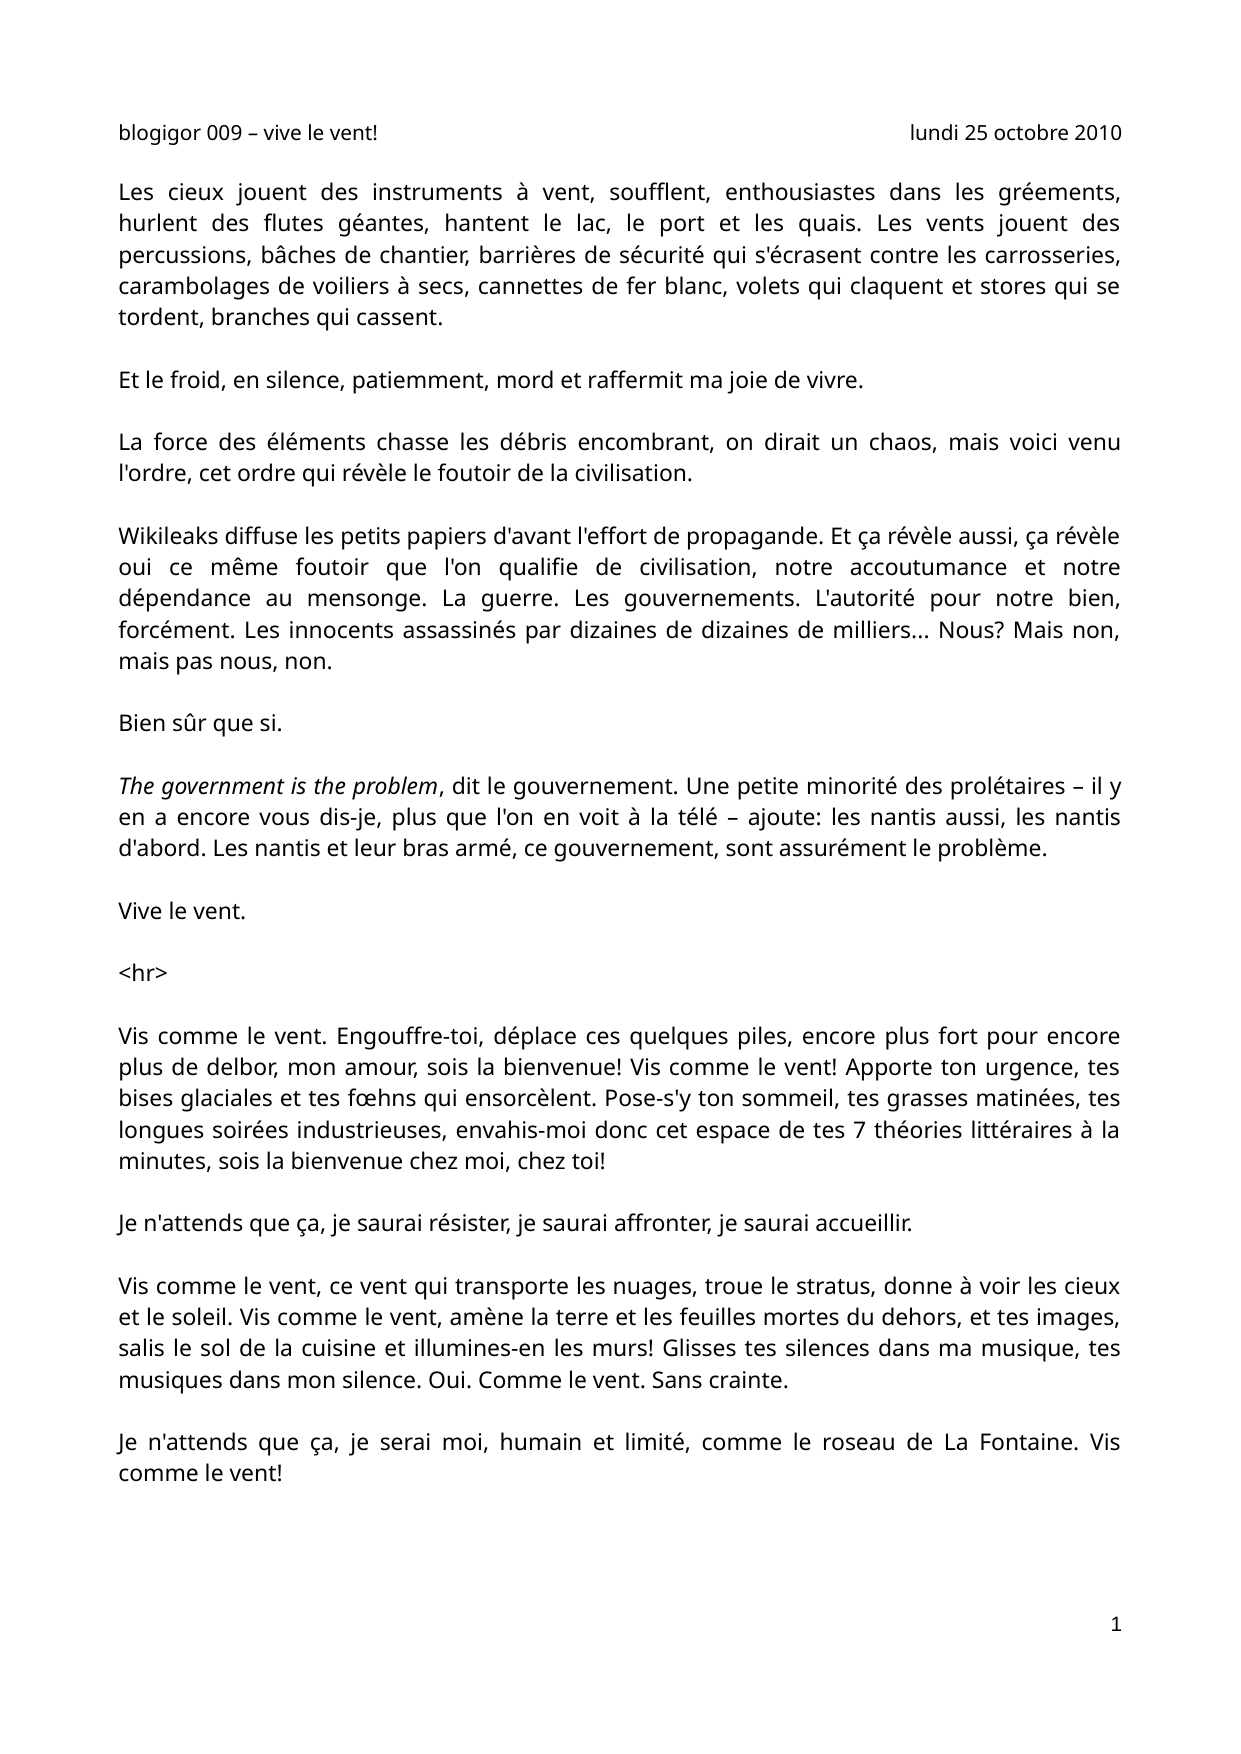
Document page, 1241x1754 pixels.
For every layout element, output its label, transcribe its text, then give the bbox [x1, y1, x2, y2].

text Vis comme le vent, ce vent qui transporte les nuages, troue le stratus, donne à voir les cieux et le soleil. Vis comme le vent, amène la terre et les feuilles mortes du dehors, et tes images, salis le sol de la cuisine et illumines-en les murs! Glisses tes silences dans ma musique, tes musiques dans mon silence. Oui. Comme le vent. Sans crainte. [118, 1270, 1122, 1395]
text Et le froid, en silence, patiemment, mord et raffermit ma joie de vivre. [118, 363, 1122, 395]
text Je n'attends que ça, je saurai résister, je saurai affronter, je saurai accueillir. [118, 1207, 1122, 1238]
text <hr> [118, 957, 1122, 988]
text Je n'attends que ça, je serai moi, humain et limité, comme le roseau de La Fontaine. Vis comme le vent! [118, 1426, 1122, 1488]
text Vis comme le vent. Engouffre-toi, déplace ces quelques piles, encore plus fort pour encore plus de delbor, mon amour, sois la bienvenue! Vis comme le vent! Apporte ton urgence, tes bises glaciales et tes fœhns qui ensorcèlent. Pose-s'y ton sommeil, tes grasses matinées, tes longues soirées industrieuses, envahis-moi donc cet espace de tes 7 théories littéraires à la minutes, sois la bienvenue chez moi, chez toi! [118, 1020, 1122, 1176]
text Wikileaks diffuse les petits papiers d'avant l'effort de propagande. Et ça révèle aussi, ça révèle oui ce même foutoir que l'on qualifie de civilisation, notre accoutumance et notre dépendance au mensonge. La guerre. Les gouvernements. L'autorité pour notre bien, forcément. Les innocents assassinés par dizaines de dizaines de milliers... Nous? Mais non, mais pas nous, non. [118, 520, 1122, 676]
text Bien sûr que si. [118, 707, 1122, 738]
text La force des éléments chasse les débris encombrant, on dirait un chaos, mais voici venu l'ordre, cet ordre qui révèle le foutoir de la civilisation. [118, 426, 1122, 488]
text Les cieux jouent des instruments à vent, soufflent, enthousiastes dans les gréements, hurlent des flutes géantes, hantent le lac, le port et les quais. Les vents jouent des percussions, bâches de chantier, barrières de sécurité qui s'écrasent contre les carrosseries, carambolages de voiliers à secs, cannettes de fer blanc, volets qui claquent et stores qui se tordent, branches qui cassent. [118, 176, 1122, 332]
text Vive le vent. [118, 895, 1122, 926]
text The government is the problem, dit le gouvernement. Une petite minorité des prolétaires – il y en a encore vous dis-je, plus que l'on en voit à la télé – ajoute: les nantis aussi, les nantis d'abord. Les nantis et leur bras armé, ce gouvernement, sont assurément le problème. [118, 770, 1122, 863]
